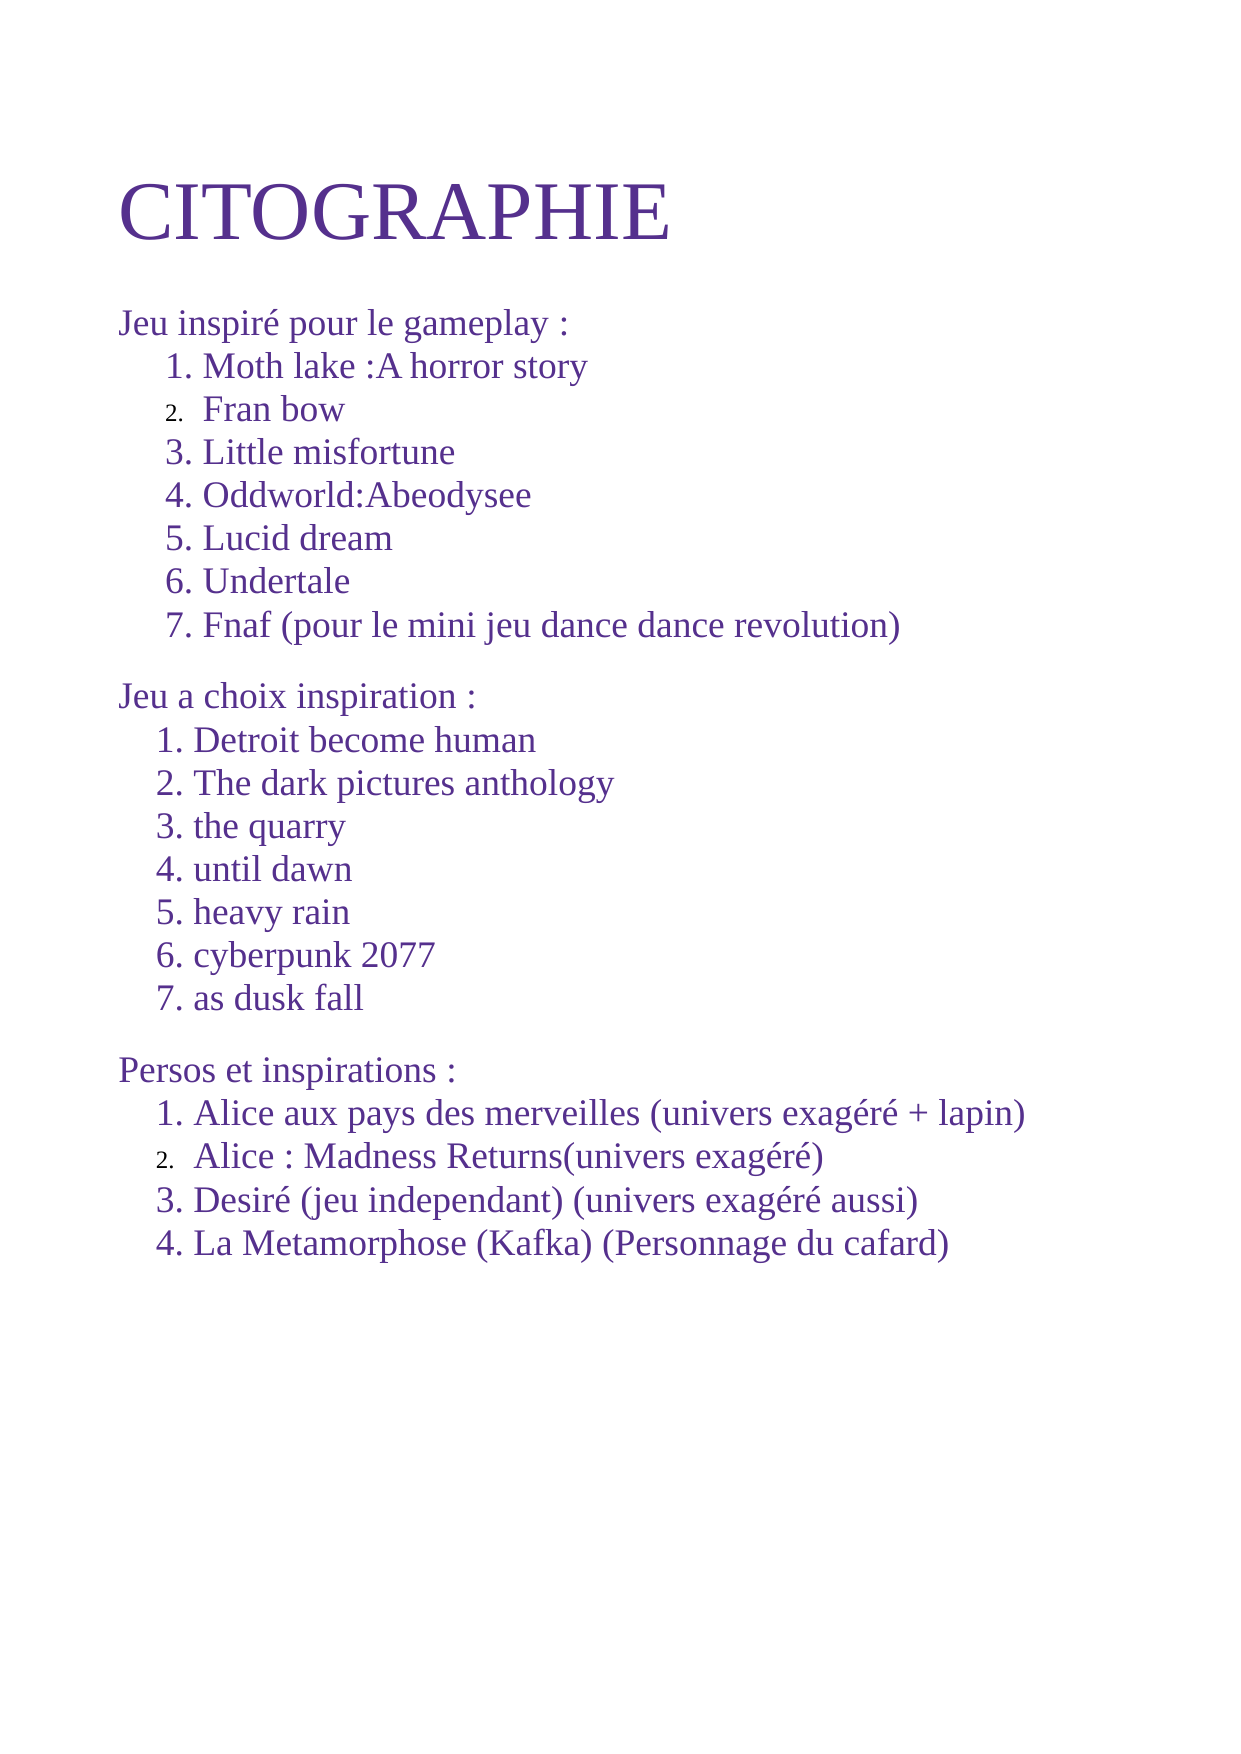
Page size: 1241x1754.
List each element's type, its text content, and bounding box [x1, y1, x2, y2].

list cyberpunk 2077 [156, 933, 1122, 976]
list The dark pictures anthology [156, 760, 1122, 803]
list Undertale [165, 559, 1122, 602]
list Desiré (jeu independant) (univers exagéré aussi) [156, 1177, 1122, 1220]
list Fran bow [165, 386, 1122, 429]
list Lucid dream [165, 516, 1122, 559]
list the quarry [156, 803, 1122, 846]
text Jeu a choix inspiration : [118, 674, 1122, 717]
list La Metamorphose (Kafka) (Personnage du cafard) [156, 1220, 1122, 1263]
text CITOGRAPHIE [118, 161, 1122, 257]
list as dusk fall [156, 976, 1122, 1019]
list until dawn [156, 846, 1122, 889]
list Moth lake :A horror story [165, 343, 1122, 386]
list heavy rain [156, 889, 1122, 933]
list Little misfortune [165, 429, 1122, 473]
list Detroit become human [156, 717, 1122, 760]
list Fnaf (pour le mini jeu dance dance revolution) [165, 602, 1122, 645]
list Oddworld:Abeodysee [165, 473, 1122, 516]
list Alice : Madness Returns(univers exagéré) [156, 1134, 1122, 1177]
list Alice aux pays des merveilles (univers exagéré + lapin) [156, 1091, 1122, 1134]
text Jeu inspiré pour le gameplay : [118, 300, 1122, 343]
text Persos et inspirations : [118, 1048, 1122, 1091]
